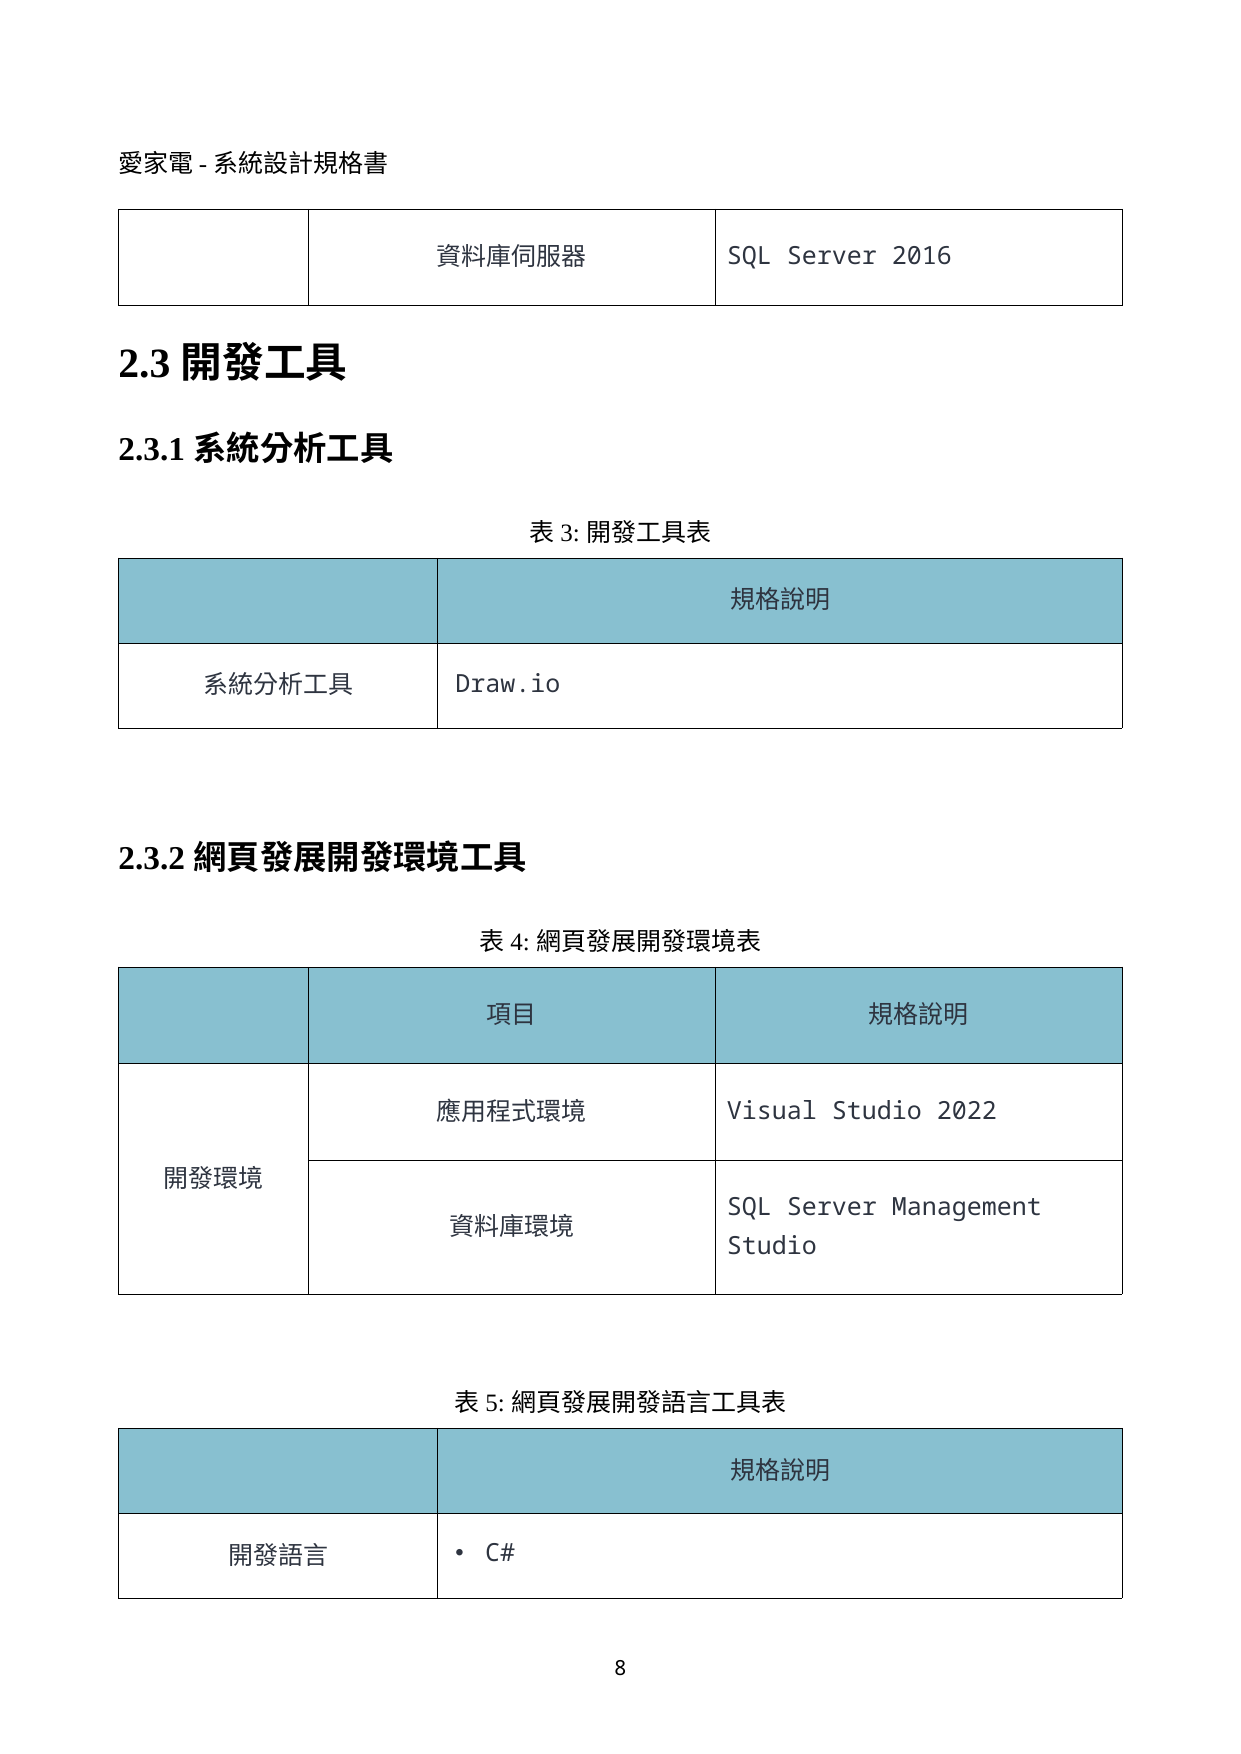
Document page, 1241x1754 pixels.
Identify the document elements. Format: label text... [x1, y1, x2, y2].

table_cell 資料庫伺服器 [309, 210, 715, 305]
subtitle 2.3.1 系統分析工具 [118, 422, 1122, 470]
table_cell C# Json Html Css Javascript [438, 1514, 1122, 1598]
table_cell SQL Server Management Studio [716, 1161, 1122, 1294]
table_header 規格說明 [438, 559, 1122, 643]
subtitle 2.3.2 網頁發展開發環境工具 [118, 831, 1122, 879]
table_cell 開發語言 [119, 1514, 437, 1598]
table_header 項目 [309, 968, 715, 1063]
table_cell 資料庫環境 [309, 1161, 715, 1294]
subtitle 2.3 開發工具 [118, 329, 1122, 389]
text 表 5: 網頁發展開發語言工具表 [118, 1383, 1122, 1419]
table_cell Draw.io [438, 644, 1122, 728]
table_cell 系統分析工具 [119, 644, 437, 728]
table_header [119, 559, 437, 643]
table_header 規格說明 [438, 1429, 1122, 1513]
text 表 3: 開發工具表 [118, 513, 1122, 549]
table_cell 開發環境 [119, 1064, 308, 1294]
table_header 規格說明 [716, 968, 1122, 1063]
table_header [119, 968, 308, 1063]
text 表 4: 網頁發展開發環境表 [118, 922, 1122, 958]
table_cell 應用程式環境 [309, 1064, 715, 1160]
table_header [119, 1429, 437, 1513]
table_cell Visual Studio 2022 [716, 1064, 1122, 1160]
table_cell SQL Server 2016 [716, 210, 1122, 305]
table_cell [119, 210, 308, 305]
